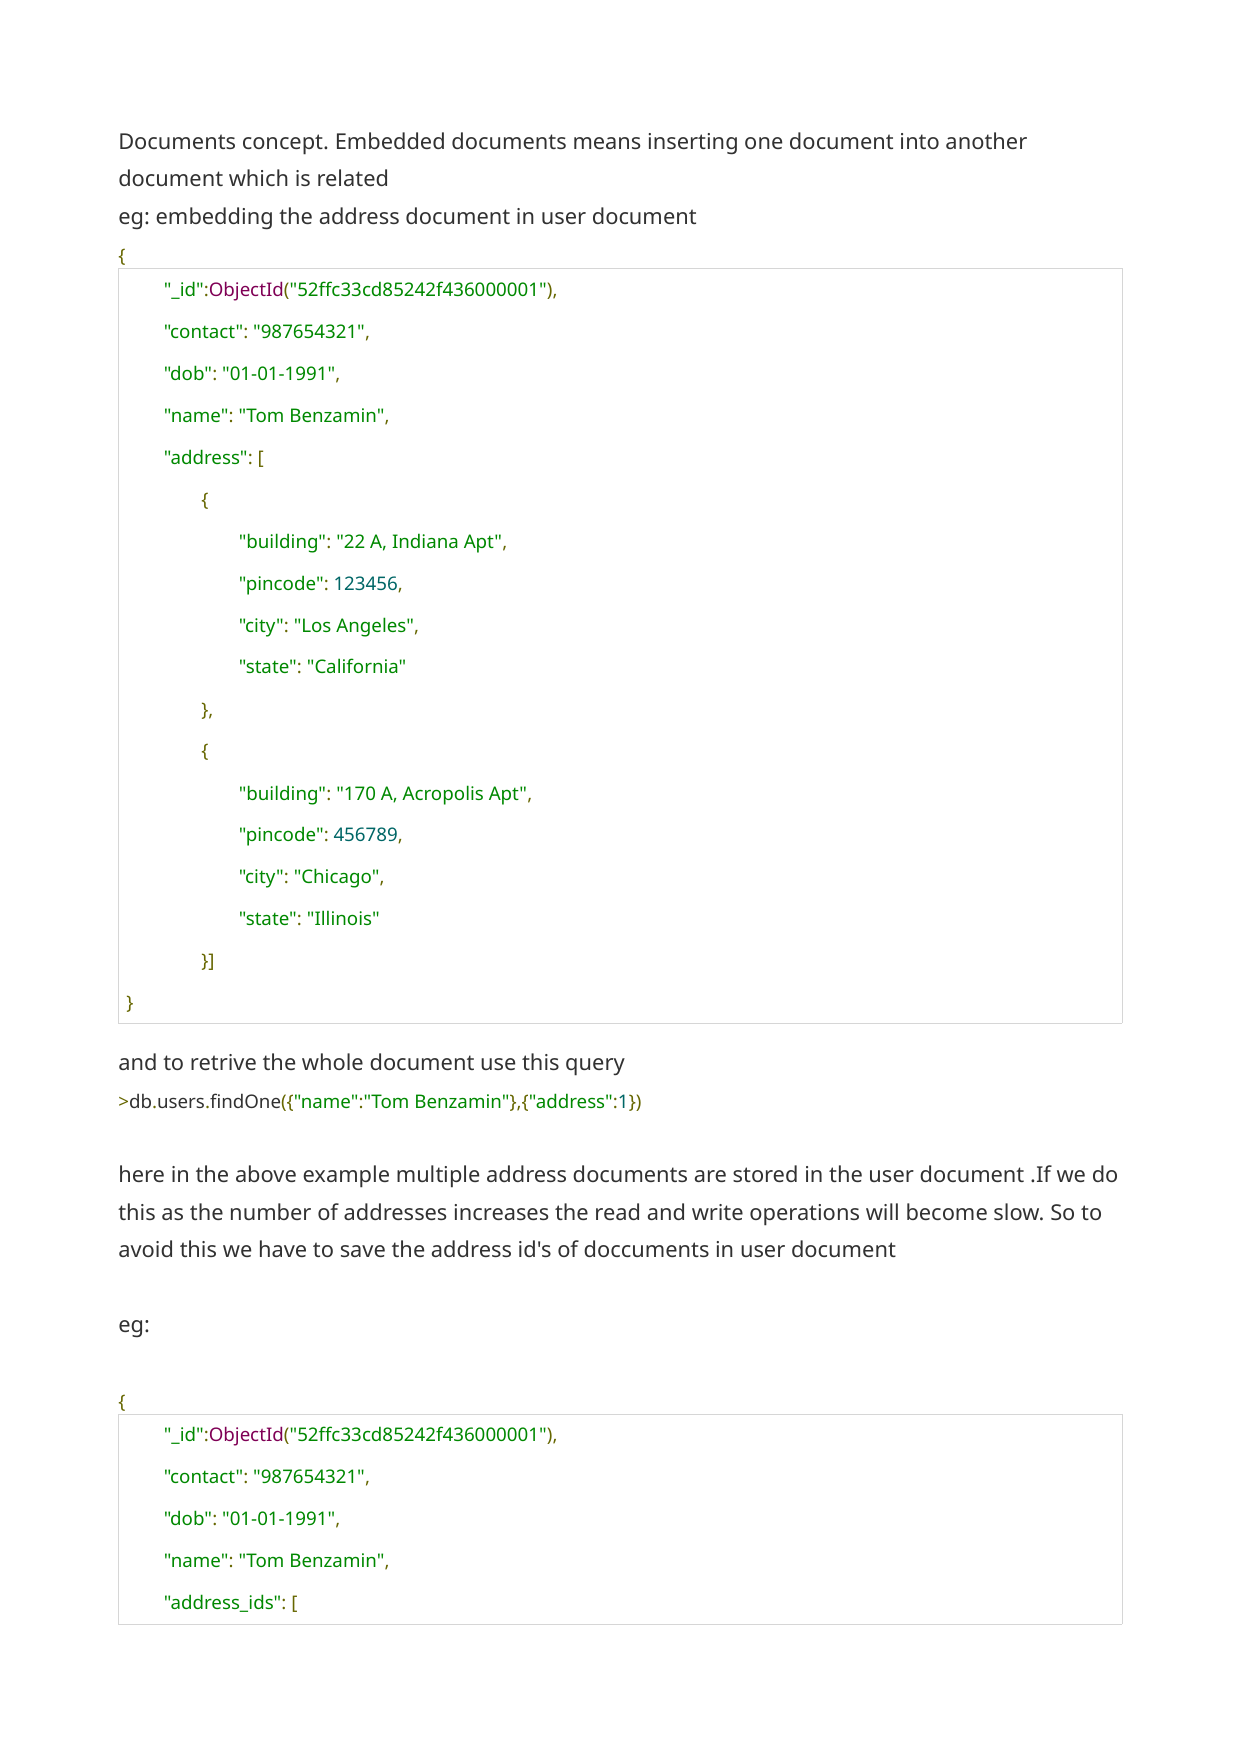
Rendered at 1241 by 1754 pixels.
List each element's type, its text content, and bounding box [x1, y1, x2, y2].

text "name": "Tom Benzamin", [119, 1540, 1122, 1574]
text "address": [ [119, 436, 1122, 470]
text "_id":ObjectId("52ffc33cd85242f436000001"), [119, 269, 1122, 302]
text } [119, 982, 1122, 1023]
text "address_ids": [ [119, 1582, 1122, 1624]
text { [119, 730, 1122, 764]
text here in the above example multiple address documents are stored in the user document .If we do this as the number of addresses increases the read and write operations will become slow. So to avoid this we have to save the address id's of doccuments in user document [118, 1151, 1122, 1264]
text >db.users.findOne({"name":"Tom Benzamin"},{"address":1}) [118, 1076, 1122, 1114]
text "building": "22 A, Indiana Apt", [119, 520, 1122, 554]
text "city": "Los Angeles", [119, 604, 1122, 638]
text { [118, 231, 1122, 268]
text "state": "California" [119, 646, 1122, 680]
text "contact": "987654321", [119, 310, 1122, 344]
text "state": "Illinois" [119, 898, 1122, 932]
text "city": "Chicago", [119, 856, 1122, 890]
text "name": "Tom Benzamin", [119, 394, 1122, 428]
text "dob": "01-01-1991", [119, 352, 1122, 386]
text { [118, 1376, 1122, 1414]
text "_id":ObjectId("52ffc33cd85242f436000001"), [119, 1415, 1122, 1448]
text "pincode": 123456, [119, 562, 1122, 596]
text "dob": "01-01-1991", [119, 1498, 1122, 1532]
text "contact": "987654321", [119, 1456, 1122, 1490]
text eg: [118, 1301, 1122, 1339]
text "pincode": 456789, [119, 814, 1122, 848]
text Documents concept. Embedded documents means inserting one document into another document which is related [118, 118, 1122, 193]
text and to retrive the whole document use this query [118, 1039, 1122, 1076]
text eg: embedding the address document in user document [118, 193, 1122, 231]
text { [119, 478, 1122, 512]
text }] [119, 940, 1122, 974]
text "building": "170 A, Acropolis Apt", [119, 772, 1122, 806]
text }, [119, 688, 1122, 722]
